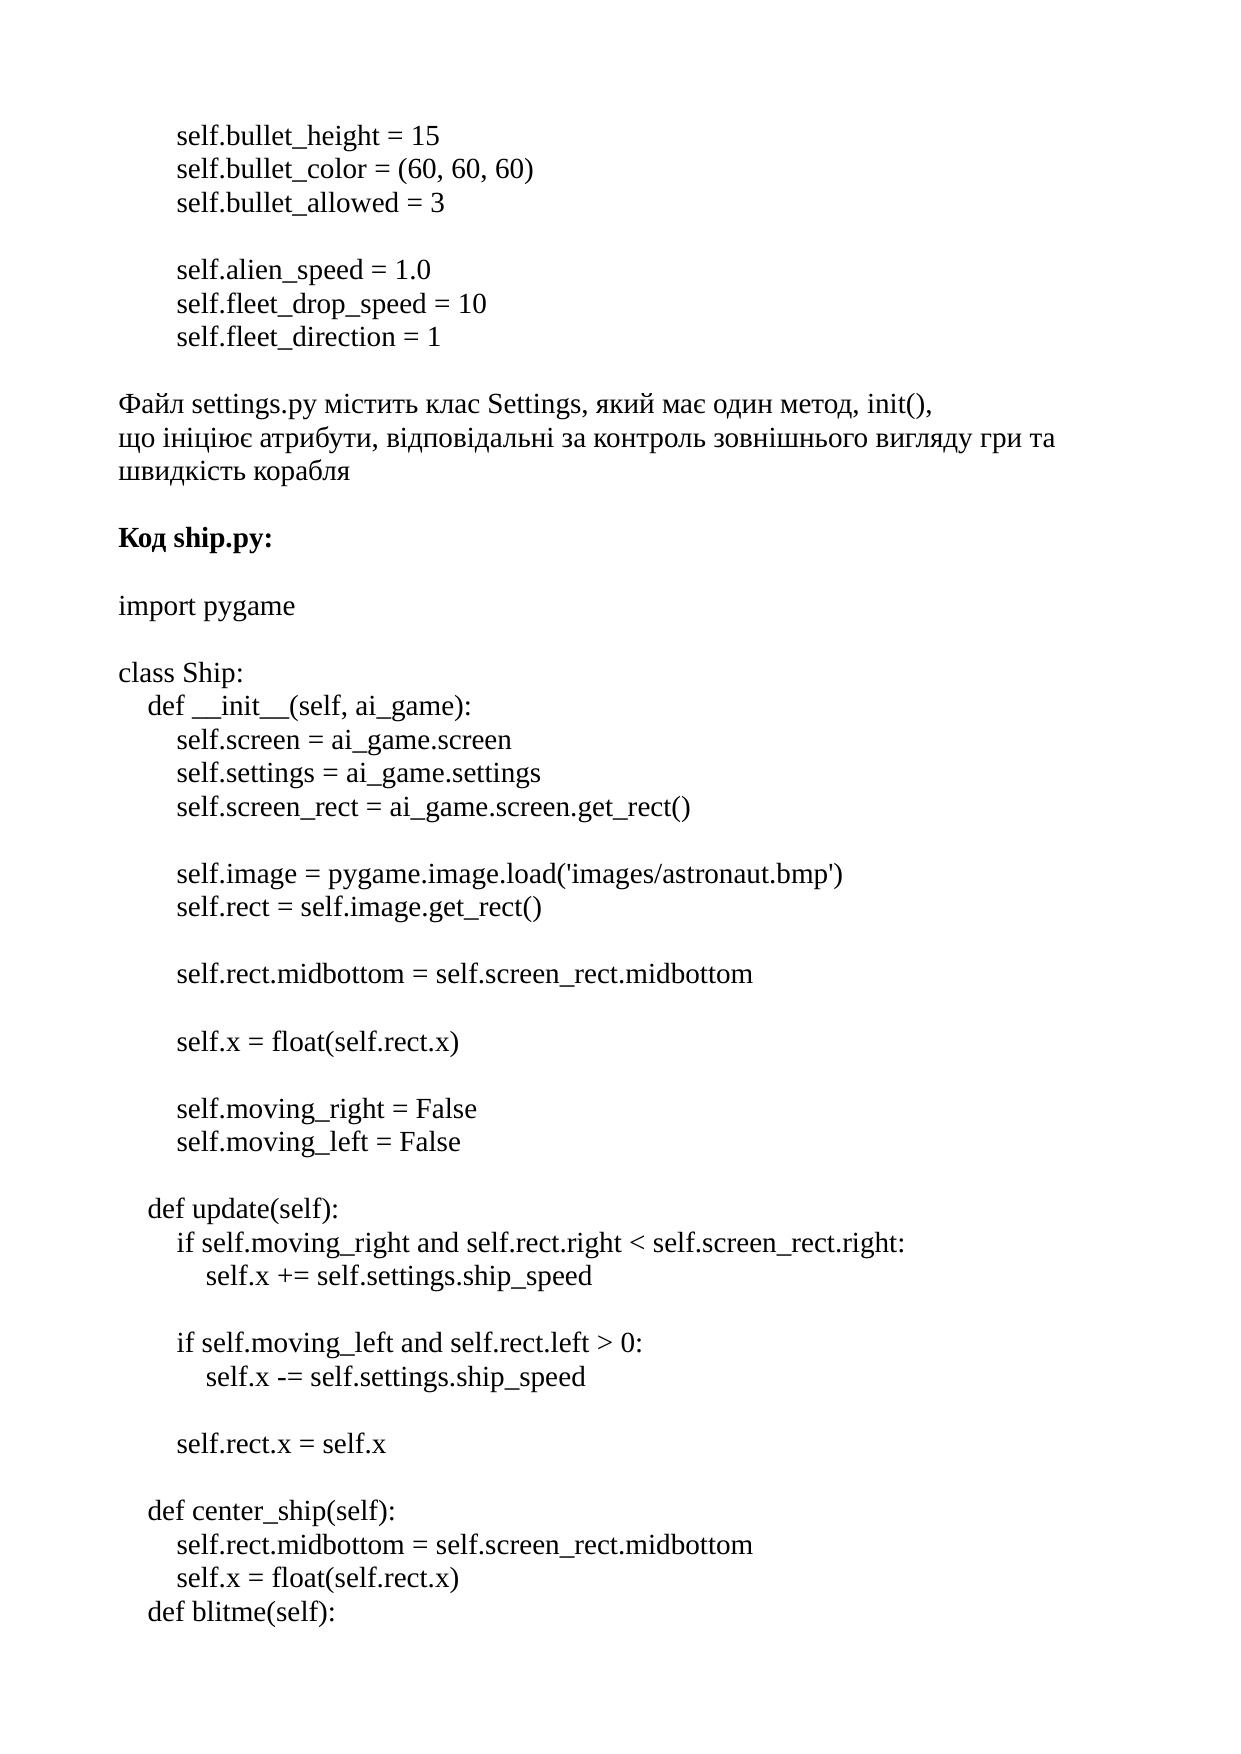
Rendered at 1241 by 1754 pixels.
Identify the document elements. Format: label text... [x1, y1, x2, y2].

text self.rect.x = self.x [118, 1426, 1122, 1460]
text self.rect.midbottom = self.screen_rect.midbottom [118, 957, 1122, 990]
text self.bullet_height = 15 [118, 118, 1122, 152]
text що ініціює атрибути, відповідальні за контроль зовнішнього вигляду гри та швидкість корабля [118, 420, 1122, 487]
text self.settings = ai_game.settings [118, 755, 1122, 789]
text Код ship.py: [118, 521, 1122, 554]
text def __init__(self, ai_game): [118, 688, 1122, 722]
text self.alien_speed = 1.0 [118, 252, 1122, 286]
text if self.moving_right and self.rect.right < self.screen_rect.right: [118, 1225, 1122, 1258]
text self.x = float(self.rect.x) [118, 1024, 1122, 1057]
text def update(self): [118, 1191, 1122, 1225]
text Файл settings.py містить клас Settings, який має один метод, init(), [118, 386, 1122, 420]
text self.rect = self.image.get_rect() [118, 889, 1122, 923]
text self.image = pygame.image.load('images/astronaut.bmp') [118, 856, 1122, 889]
text self.bullet_allowed = 3 [118, 185, 1122, 219]
text class Ship: [118, 655, 1122, 688]
text if self.moving_left and self.rect.left > 0: [118, 1326, 1122, 1359]
text import pygame [118, 588, 1122, 621]
text self.x = float(self.rect.x) [118, 1560, 1122, 1594]
text self.screen = ai_game.screen [118, 722, 1122, 755]
text def center_ship(self): [118, 1493, 1122, 1527]
text self.moving_left = False [118, 1124, 1122, 1158]
text self.fleet_direction = 1 [118, 319, 1122, 353]
text self.screen_rect = ai_game.screen.get_rect() [118, 789, 1122, 822]
text self.x += self.settings.ship_speed [118, 1258, 1122, 1292]
text self.fleet_drop_speed = 10 [118, 286, 1122, 319]
text self.x -= self.settings.ship_speed [118, 1359, 1122, 1393]
text self.bullet_color = (60, 60, 60) [118, 152, 1122, 185]
text self.rect.midbottom = self.screen_rect.midbottom [118, 1527, 1122, 1560]
text self.moving_right = False [118, 1091, 1122, 1124]
text def blitme(self): [118, 1594, 1122, 1627]
